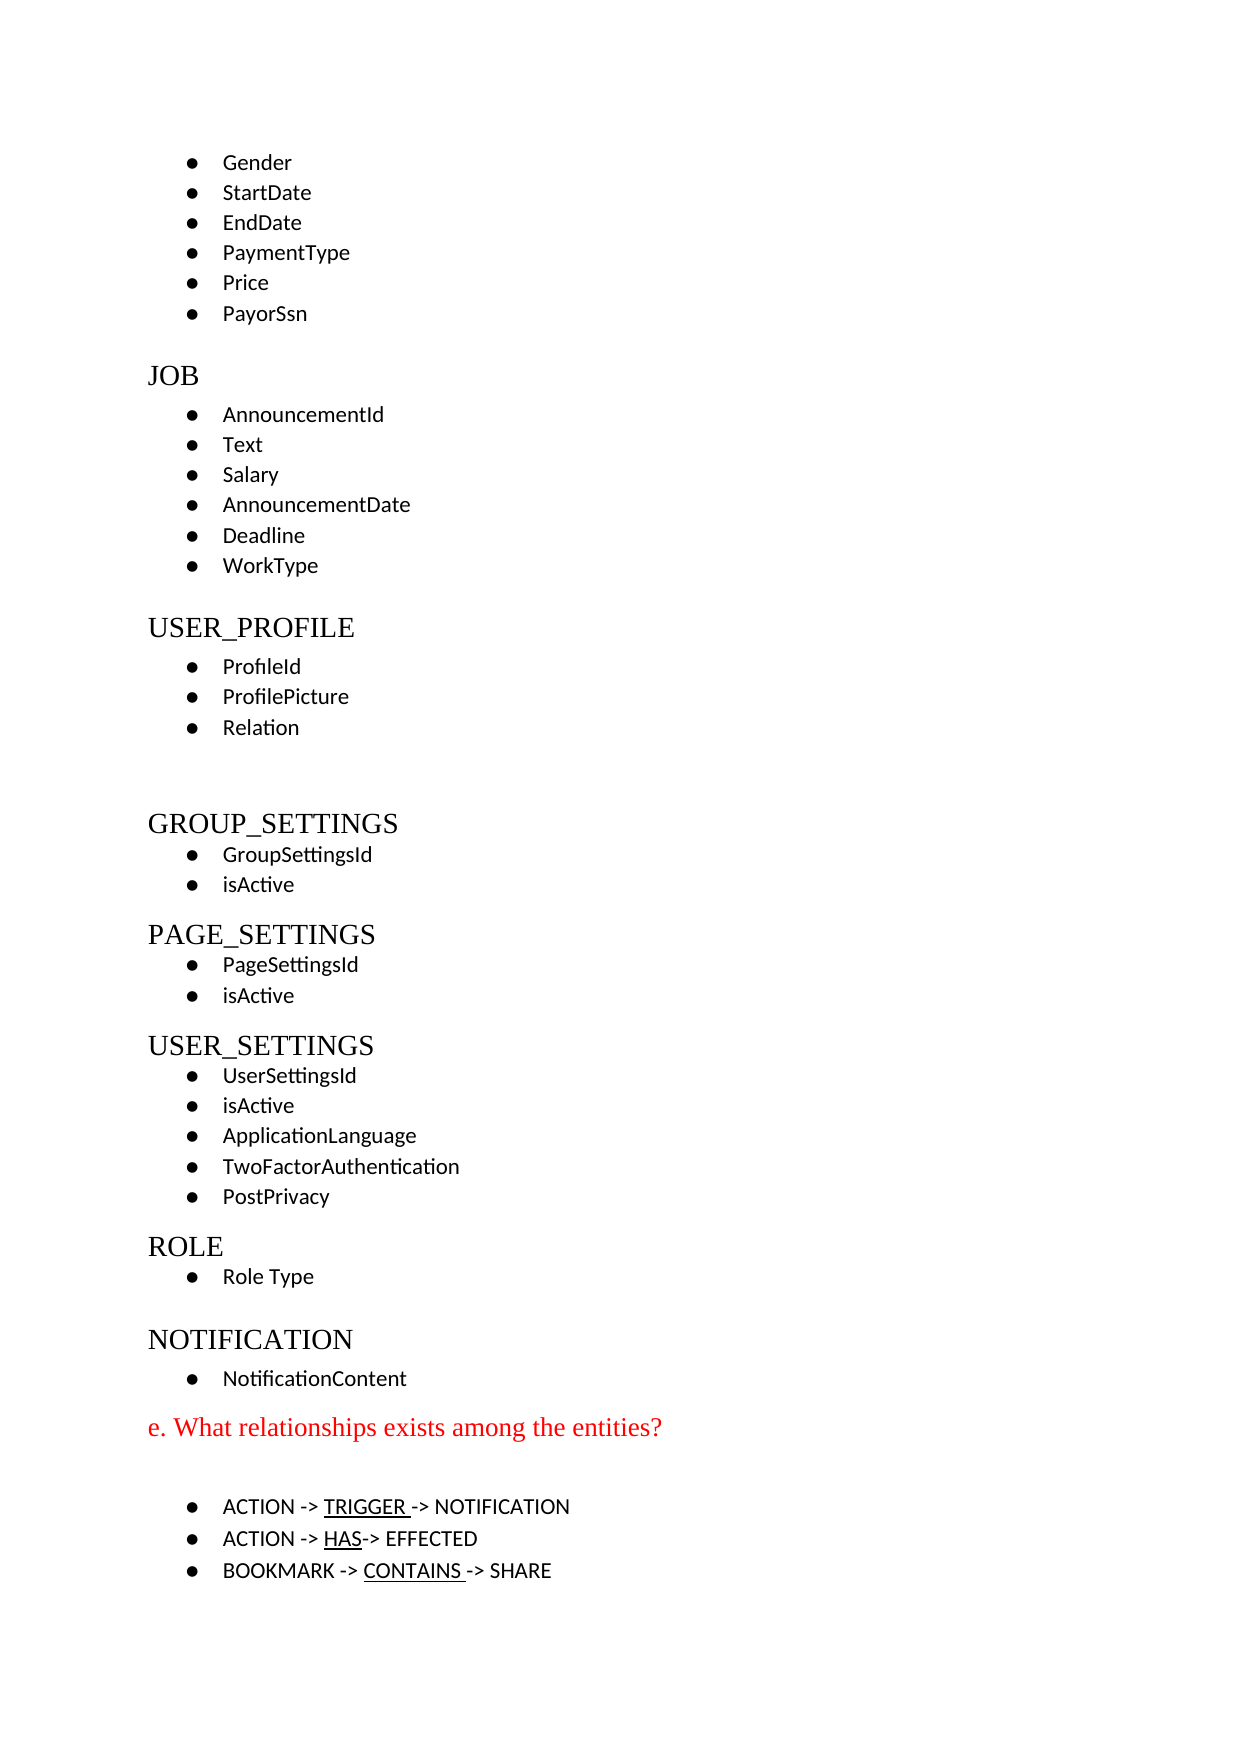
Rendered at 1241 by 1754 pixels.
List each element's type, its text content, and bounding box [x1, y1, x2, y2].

list WorkType [185, 551, 1093, 579]
subtitle USER_PROFILE [148, 610, 1093, 644]
list Salary [185, 460, 1093, 488]
subtitle JOB [148, 358, 1093, 392]
list Price [185, 268, 1093, 296]
subtitle ROLE [148, 1229, 1093, 1262]
list NotificationContent [185, 1364, 1093, 1392]
list GroupSettingsId [185, 840, 1093, 868]
list isActive [185, 870, 1093, 898]
list UserSettingsId [185, 1061, 1093, 1089]
table_header ACTION -> TRIGGER -> NOTIFICATION ACTION -> HAS-> EFFECTED BOOKMARK -> CONTAINS -> SHARE COMMUNITY -> HAS -> ROLE COMMUNITY -> HAS -> CATEGORY COUNTRY -> HAS -> CITY CREATOR -> DO -> ACTION CREATOR -> HAS -> EFFECTED CREATOR-> ADVERTISE -> ADS CREATOR-> ADVERTISE -> JOB CREATOR-> HAS -> SETTINGS NOTIFICATION -> HAS -> CREATOR PAGE -> BE_LOCATED_IN -> CITY PROFILE_INFO -> DEPENDS -> PAGE SHARE -> PLACE_ON -> CITY SHARE -> CONTAINS -> VISUAL_CONTENT SHARE -> RESHARE -> SHARE USER -> HAS -> ROLE USER -> CREATE -> COMMUNITY USER -> HAS -> BOOKMARK USER -> HAS -> PROFILE USER -> APPLY -> JOB USER -> JOIN -> EVENT USER> TAG- > USER USER_PROFILE -> HAS HOMETOWN > CITY USER_PROFILE -> LIVE > CITY [136, 1460, 777, 1606]
list PayorSsn [185, 299, 1093, 327]
list EndDate [185, 208, 1093, 236]
list Text [185, 430, 1093, 458]
list TwoFactorAuthentication [185, 1152, 1093, 1180]
subtitle NOTIFICATION [148, 1322, 1093, 1355]
list PageSettingsId [185, 951, 1093, 978]
list StartDate [185, 178, 1093, 206]
list AnnouncementId [185, 400, 1093, 428]
list PostPrivacy [185, 1182, 1093, 1210]
subtitle PAGE_SETTINGS [148, 917, 1093, 951]
list Relation [185, 713, 1093, 741]
list Deadline [185, 521, 1093, 549]
subtitle USER_SETTINGS [148, 1028, 1093, 1061]
list AnnouncementDate [185, 491, 1093, 518]
list ApplicationLanguage [185, 1122, 1093, 1149]
list isActive [185, 981, 1093, 1009]
list Role Type [185, 1262, 1093, 1290]
list PaymentType [185, 238, 1093, 266]
list ProfıleId [185, 652, 1093, 680]
list ProfilePicture [185, 682, 1093, 710]
list Gender [185, 148, 1093, 176]
list isActive [185, 1091, 1093, 1119]
subtitle GROUP_SETTINGS [148, 806, 1093, 840]
subtitle e. What relationships exists among the entities? [148, 1411, 1093, 1443]
